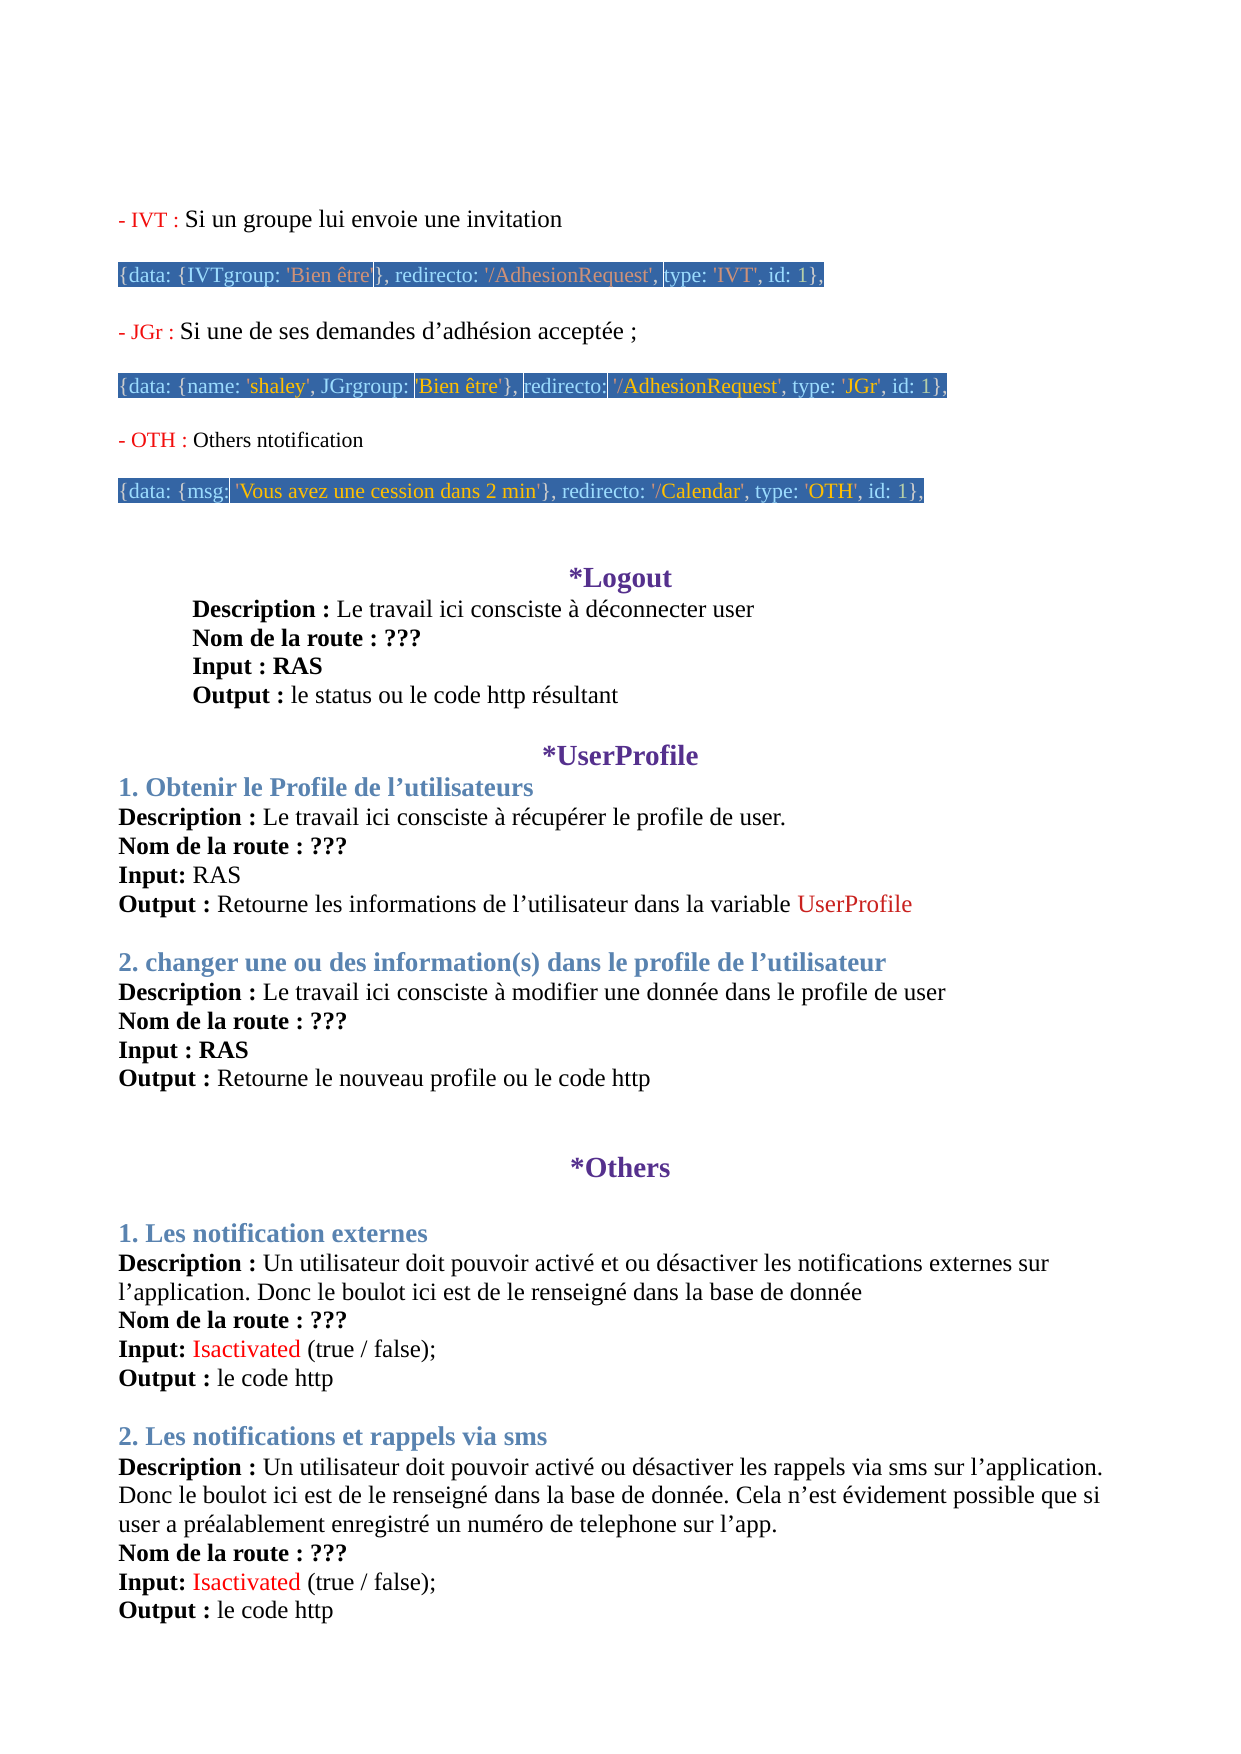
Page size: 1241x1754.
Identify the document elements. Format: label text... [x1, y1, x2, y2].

text Description : Un utilisateur doit pouvoir activé ou désactiver les rappels via sms sur l’application. Donc le boulot ici est de le renseigné dans la base de donnée. Cela n’est évidement possible que si user a préalablement enregistré un numéro de telephone sur l’app. [118, 1452, 1122, 1538]
text Input: RAS [118, 860, 1122, 889]
text Description : Le travail ici consciste à récupérer le profile de user. [118, 802, 1122, 831]
text Output : Retourne le nouveau profile ou le code http [118, 1063, 1122, 1092]
text *UserProfile [118, 738, 1122, 771]
text Nom de la route : ??? [118, 623, 1122, 651]
text 2. changer une ou des information(s) dans le profile de l’utilisateur [118, 946, 1122, 977]
text Nom de la route : ??? [118, 1306, 1122, 1334]
text Description : Le travail ici consciste à déconnecter user [118, 594, 1122, 623]
text Input: Isactivated (true / false); [118, 1334, 1122, 1363]
text Output : le status ou le code http résultant [118, 680, 1122, 709]
text Input : RAS [118, 1035, 1122, 1063]
text Input: Isactivated (true / false); [118, 1567, 1122, 1595]
text Description : Un utilisateur doit pouvoir activé et ou désactiver les notifications externes sur l’application. Donc le boulot ici est de le renseigné dans la base de donnée [118, 1248, 1122, 1306]
text Output : le code http [118, 1363, 1122, 1392]
text Output : le code http [118, 1595, 1122, 1624]
text Nom de la route : ??? [118, 831, 1122, 860]
text - JGr : Si une de ses demandes d’adhésion acceptée ; [118, 316, 1122, 344]
text {data: {msg: 'Vous avez une cession dans 2 min'}, redirecto: '/Calendar', type: 'OTH', id: 1}, [118, 478, 1122, 503]
text 1. Obtenir le Profile de l’utilisateurs [118, 771, 1122, 802]
text Nom de la route : ??? [118, 1538, 1122, 1567]
text 2. Les notifications et rappels via sms [118, 1421, 1122, 1452]
text - OTH : Others ntotification [118, 427, 1122, 452]
text *Logout [118, 560, 1122, 594]
text Input : RAS [118, 651, 1122, 680]
text - IVT : Si un groupe lui envoie une invitation [118, 204, 1122, 233]
text {data: {name: 'shaley', JGrgroup: 'Bien être'}, redirecto: '/AdhesionRequest', type: 'JGr', id: 1}, [118, 373, 1122, 398]
text 1. Les notification externes [118, 1217, 1122, 1248]
text *Others [118, 1150, 1122, 1183]
text Nom de la route : ??? [118, 1006, 1122, 1035]
text Output : Retourne les informations de l’utilisateur dans la variable UserProfile [118, 889, 1122, 917]
text {data: {IVTgroup: 'Bien être'}, redirecto: '/AdhesionRequest', type: 'IVT', id: 1}, [118, 262, 1122, 287]
text Description : Le travail ici consciste à modifier une donnée dans le profile de user [118, 977, 1122, 1006]
